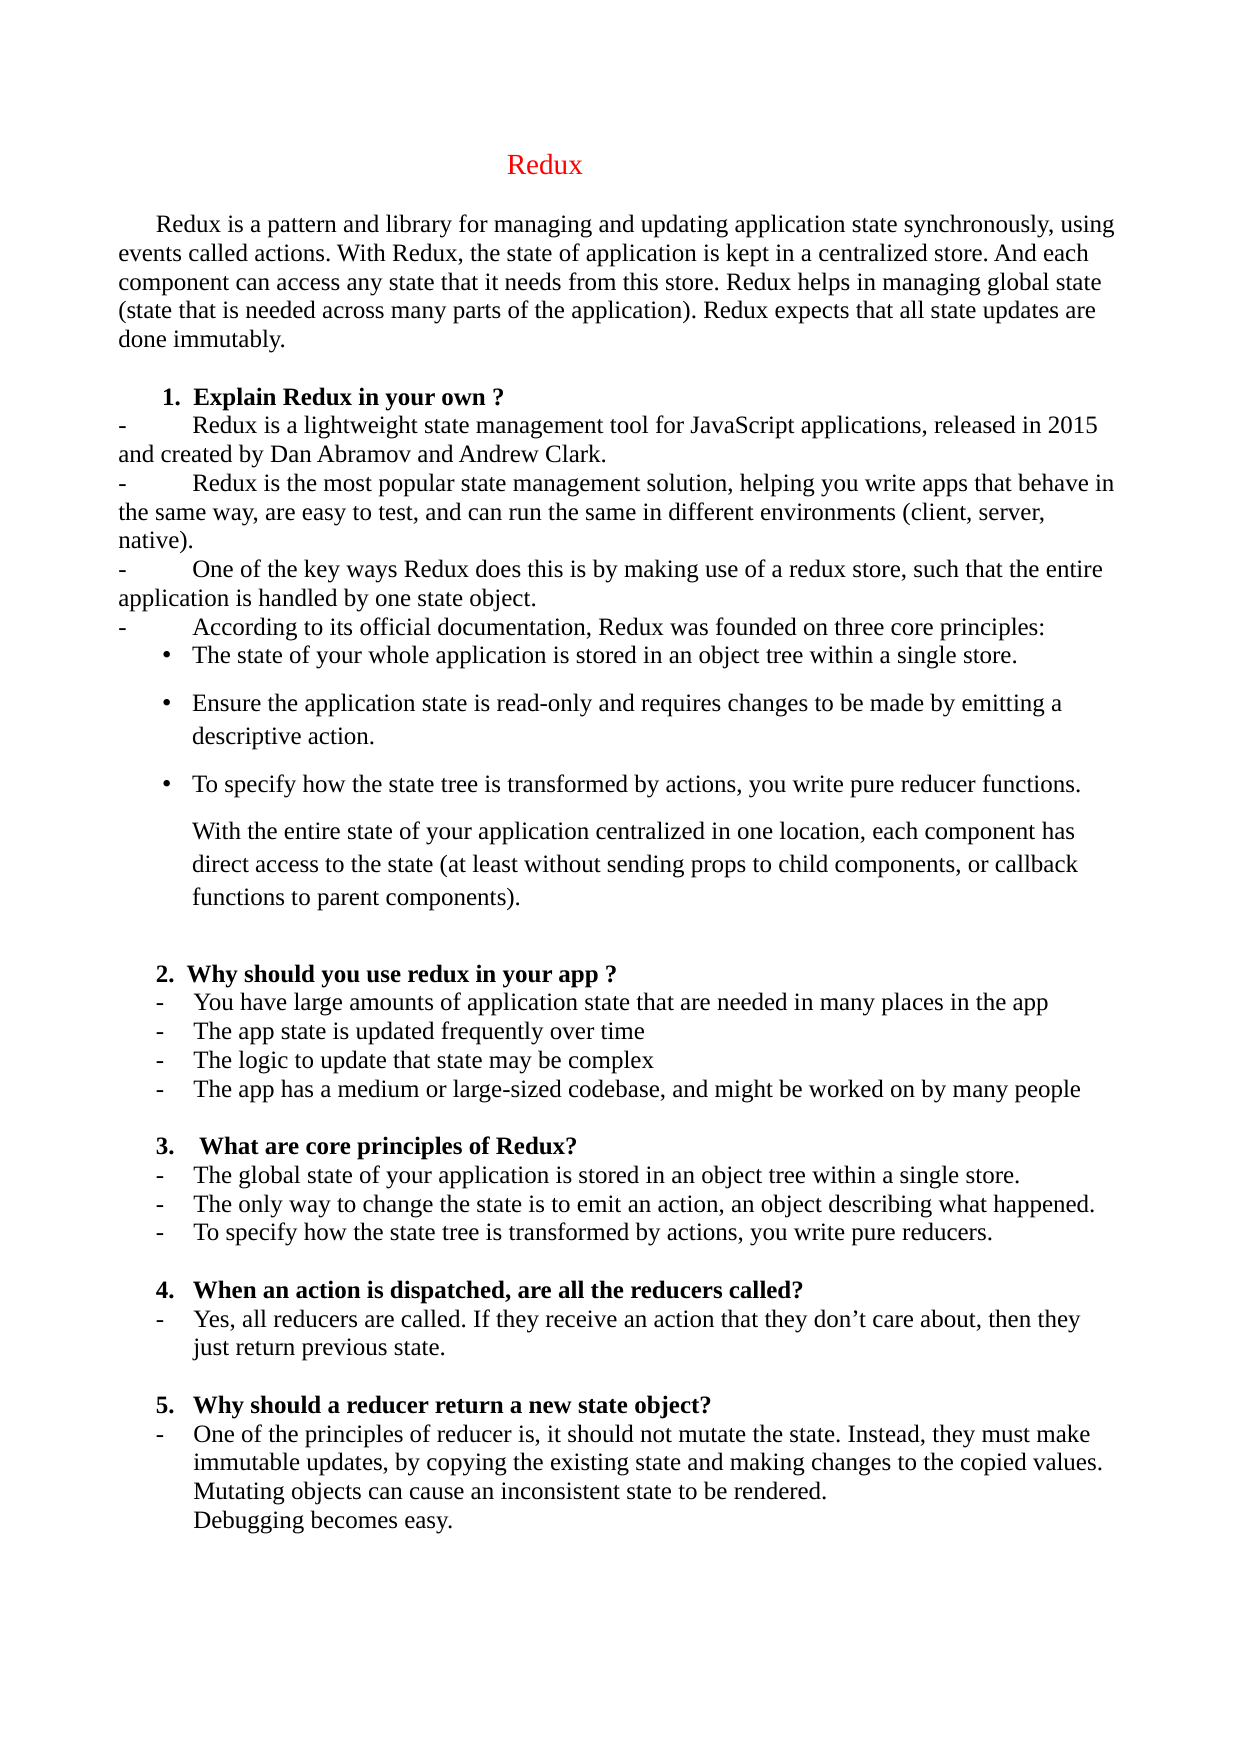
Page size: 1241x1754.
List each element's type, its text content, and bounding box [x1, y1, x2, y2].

text 4. When an action is dispatched, are all the reducers called? [156, 1275, 1122, 1304]
list 1. Explain Redux in your own ? [118, 382, 1122, 410]
list The only way to change the state is to emit an action, an object describing what happened. [156, 1189, 1122, 1217]
list Redux is the most popular state management solution, helping you write apps that behave in the same way, are easy to test, and can run the same in different environments (client, server, native). [118, 468, 1122, 554]
list One of the key ways Redux does this is by making use of a redux store, such that the entire application is handled by one state object. [118, 554, 1122, 612]
list The app has a medium or large-sized codebase, and might be worked on by many people [156, 1074, 1122, 1102]
list 3. What are core principles of Redux? [156, 1131, 1122, 1160]
text Redux [118, 147, 1122, 180]
list With the entire state of your application centralized in one location, each component has direct access to the state (at least without sending props to child components, or callback functions to parent components). [162, 816, 1122, 911]
list To specify how the state tree is transformed by actions, you write pure reducer functions. [162, 769, 1122, 797]
list The logic to update that state may be complex [156, 1045, 1122, 1074]
list According to its official documentation, Redux was founded on three core principles: [118, 612, 1122, 640]
list The global state of your application is stored in an object tree within a single store. [156, 1160, 1122, 1189]
list 5. Why should a reducer return a new state object? [156, 1390, 1122, 1419]
list Yes, all reducers are called. If they receive an action that they don’t care about, then they just return previous state. [156, 1304, 1122, 1361]
text Redux is a pattern and library for managing and updating application state synchronously, using events called actions. With Redux, the state of application is kept in a centralized store. And each component can access any state that it needs from this store. Redux helps in managing global state (state that is needed across many parts of the application). Redux expects that all state updates are done immutably. [118, 209, 1122, 353]
list Redux is a lightweight state management tool for JavaScript applications, released in 2015 and created by Dan Abramov and Andrew Clark. [118, 410, 1122, 468]
list The state of your whole application is stored in an object tree within a single store. [162, 640, 1122, 669]
list Ensure the application state is read-only and requires changes to be made by emitting a descriptive action. [162, 688, 1122, 750]
list To specify how the state tree is transformed by actions, you write pure reducers. [156, 1217, 1122, 1246]
list Debugging becomes easy. [156, 1505, 1122, 1534]
list You have large amounts of application state that are needed in many places in the app [156, 987, 1122, 1016]
list One of the principles of reducer is, it should not mutate the state. Instead, they must make immutable updates, by copying the existing state and making changes to the copied values. Mutating objects can cause an inconsistent state to be rendered. [156, 1419, 1122, 1505]
list 2. Why should you use redux in your app ? [156, 959, 1122, 987]
list The app state is updated frequently over time [156, 1016, 1122, 1045]
